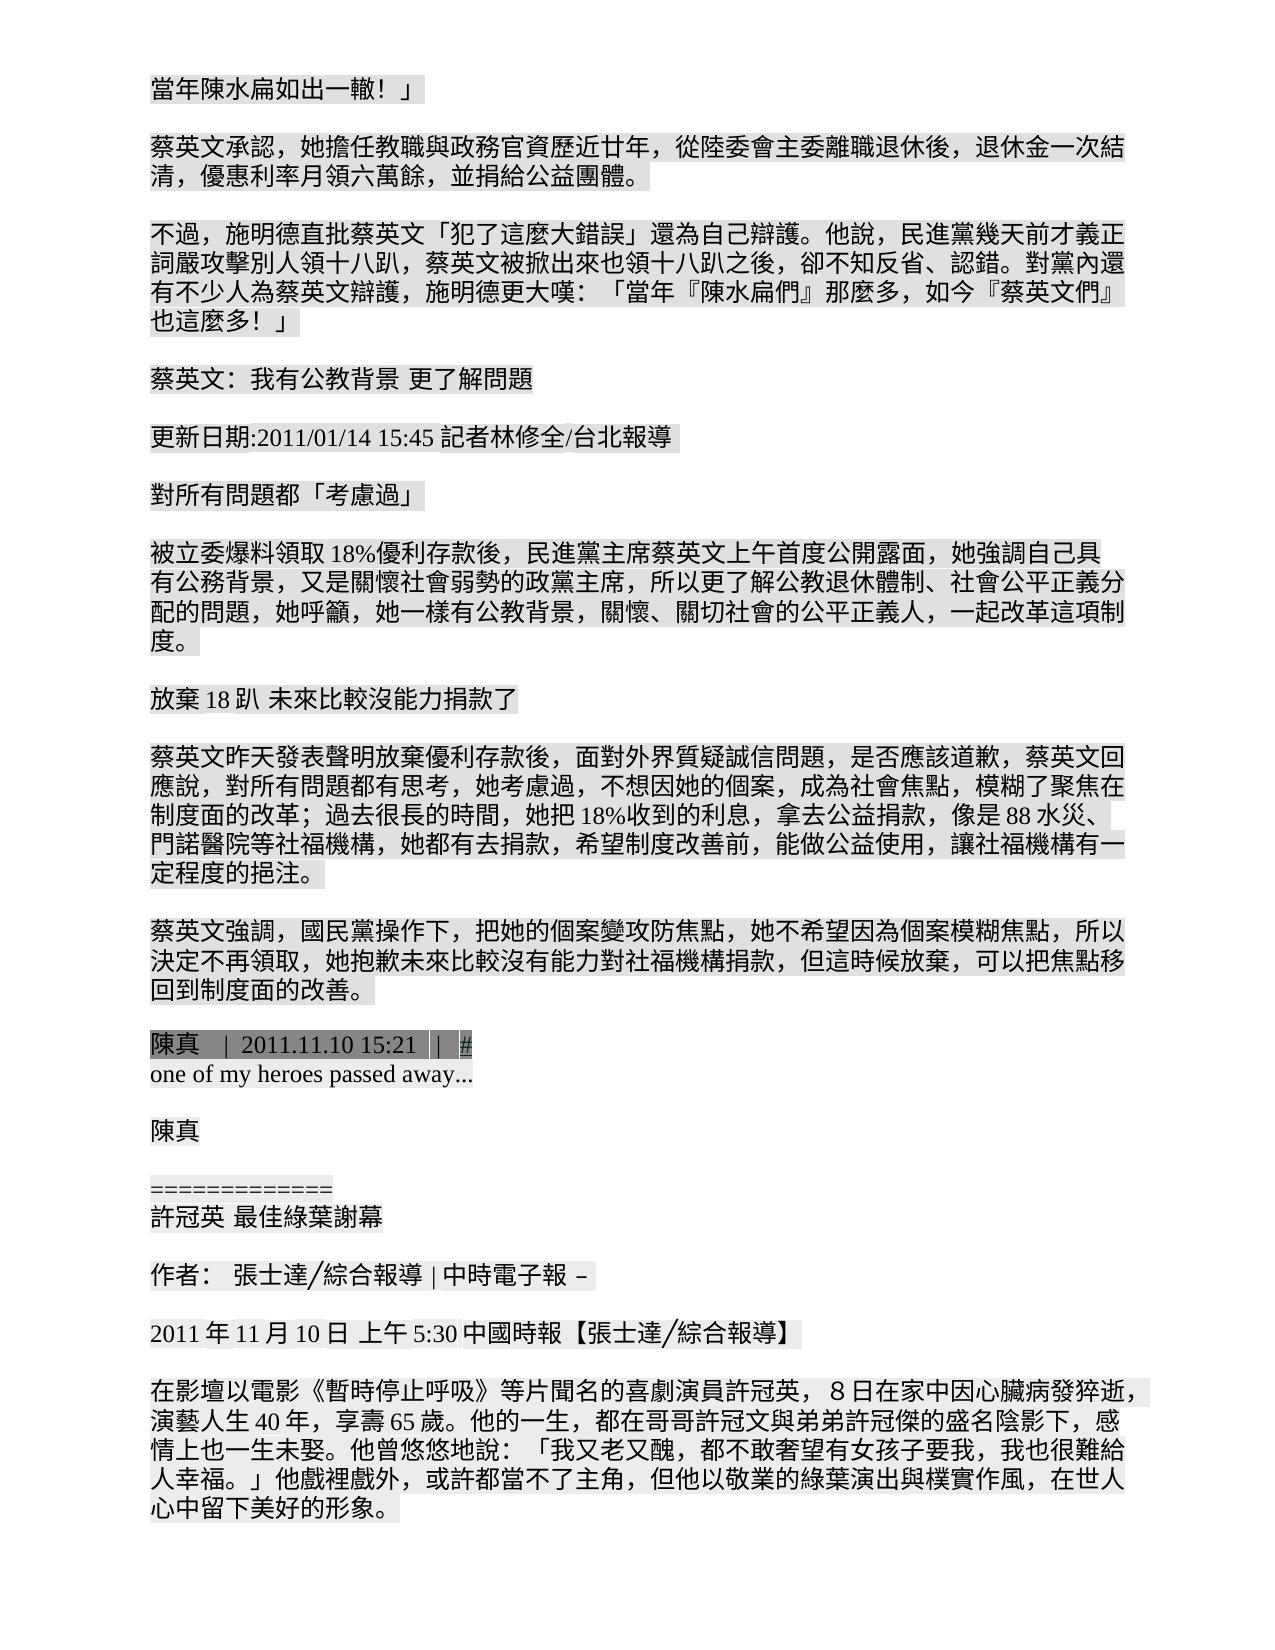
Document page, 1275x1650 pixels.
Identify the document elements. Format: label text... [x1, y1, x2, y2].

text one of my heroes passed away... 陳真 ============= 許冠英 最佳綠葉謝幕 作者： 張士達╱綜合報導 | 中時電子報 – 2011年11月10日 上午5:30中國時報【張士達╱綜合報導】 在影壇以電影《暫時停止呼吸》等片聞名的喜劇演員許冠英，８日在家中因心臟病發猝逝，演藝人生40年，享壽65歲。他的一生，都在哥哥許冠文與弟弟許冠傑的盛名陰影下，感情上也一生未娶。他曾悠悠地說：「我又老又醜，都不敢奢望有女孩子要我，我也很難給人幸福。」他戲裡戲外，或許都當不了主角，但他以敬業的綠葉演出與樸實作風，在世人心中留下美好的形象。 生活簡樸不愛應酬 許冠英自小家裡貧困，成名後仍維持簡樸生活不愛應酬，被人請吃魚翅鮑魚也吃不慣。他的學經歷不若許冠文、許冠傑，演戲不像哥哥獨當一面，雖具有作曲作詞的能力，歌唱事業也不像弟弟威震八方，但他反倒因此更加謙和認命，與他的銀幕形象相互呼應。他因不計形象而戲路多變，在任何巨星身旁都甘於扮演甘草綠葉，還曾在鄧麗君的電視特輯裡，在〈小媳婦回娘家〉MV中反串飾演提著雞、背著小娃娃的苦命媳婦。 許冠傑在香港歌壇被譽為「歌神」，許冠英因此被稱為「歌神哥」，但他不以為忤，仍以弟弟為傲並感情親密，晚年弟弟演唱會常拉抬他擔任嘉賓演出，對所有演出機會都全力以赴，賣力演唱他的名曲〈蝦妹共你〉，但他在感情路上卻一直沒找到他的「蝦妹」，一生都是單身漢。 聞噩耗兄弟都傷痛 許冠英雖終身未娶，但也曾有段不為人知的黃昏之戀。2004年，他在58歲的時候，結識了一位叫Kayori的33歲日籍女友，對方原是許冠傑的歌迷，很欣賞許冠英的幽默，還曾由日本飛到香港捧場他的演唱會，兩人牽手逛街被媒體發現。記者恭喜他終於找到心儀對象，他卻矢口否認：「我不是拍拖，也沒有結婚。」其實他對自己滿沒自信，一直說不想拖累別人，一段跨國感情終究悄悄萌芽又悄悄結束。 因８日許冠英心臟病發太突然，沒有遺言，成家人遺憾，許冠文、許冠傑與許冠武３兄弟，昨聞得噩耗都很傷痛，弟弟許冠傑更悲淒兄弟情難再。許冠英生前曾說，大家都知道兄弟間他成就較低，雖然有時會心酸，但心中還是為兄弟的成就感到高興。 [150, 1059, 1125, 1552]
text 正在寫下下周的立報專欄,剛好看到底下這篇舊留言. 估計我活多久,怕是同樣的話就得講多久. 溝通真是一件很難的事,如果不是不可能的話. 這也正是為什麼對我而言,社交不過就是一種援交,差別只是在於我雖然很想跟大家收取鉅額社交費用,但我知道各位一定嫖完就走,不肯付錢. 總之,實在很害怕跟絕大多數人講話,往往不是什麼愉快的經驗. 你得分分秒秒努力忍受隨著話語加諸而來的無數痛苦窩囊的誤解,以便讓對方爽. 就算你想否認,其實也無從否認起,因為世界長得不一樣,沒有幾個人會相信你. 你得被迫把不重要的事假裝看得好像很重要,你得假裝好像自己心裏真的有著某種窩囊念頭似的,或是被迫得硬生生吞下各種與你的生命背道而馳的各種 "期許" 或 "祝福" 或 "讚美",彷彿你的生命有著什麼欠缺,還需要努力才能臻於至善至美似的. 至於那些直接以鄙視形式出現的社交用語,當然就更加不堪入目了. 最近有個黨外時期就認識的好朋友,睽違二十幾年後又重逢. 我想,這年頭,在這島上,大概很少人會改變顏色,所以見面時一觸及往事,我便趕緊表明心跡,以免被誤認為仍是同志的尷尬. 我說我在十多年前就跟我所參與建立的那個人渣黨以及幾乎一切昔日同志,不但一刀兩斷,而且形同水火,對這個人渣黨及其一干檯面政客,我只有一個字: 恨! 猶如我當年之痛恨國民黨. 這樣的表白,這幾年我已盡量用最強烈的字眼表白過不下幾百次,但似乎沒有人相信會有人真的在乎什麼根本價值而唾棄顏色,似乎總以為一朝綠色便永遠綠色. 黨外經歷,當它被視為與時下這些可恥的綠色生物同屬一類時,對我而言就像是一種難以洗脫的污點,真是窩囊痛苦不堪. 當我與這位老友重逢後不久,今天接到她寫來一則簡訊,說她今天在書局看什麼炒蛋時想到我. 我不知道她在說什麼,於是回簡訊問她什麼蕃茄炒蛋? 她回簡訊說明,說那是某人自傳的書名,還說她覺得總統應該我來當才對,因為她認為我與這位姓蔡的自傳作者不論是個性或人格特質都非常像. 我一看傻眼,馬上回應說: 我最看不起這個人...(底下略,是一些形容詞,恕我不敢說出).她又馬上回信說希望我下次有機會見面時告訴她內幕. 我回信說我沒有什麼內幕,我對此人一無所知也無絲毫興趣想知道,但從其言行態度一看就知道是個xx(恕我消音),我還說我倒覺得自己跟馬英九不管是個性或人格特質都非常像. 寫完這些話之後,她就沒有再傳回簡訊了. 如果有人說我很像任何一個前科累累的江洋大盜之類,我會很樂意接受這樣的比擬,但若我說像那位連名字我都很不屑說出來的人,簡直奇恥大辱,我有這麼窩囊沒出息嗎? 但學姐在一旁看我一邊吃飯一邊一來一往寫簡訊罵人,似乎很開心,但她叫我要忍耐,說那是一種恭維. 陳真 =========== 陳真 | 2011.01.15 14:02 | 三十年前的這個時候,我成為一名黨外人士,正確地說是亡命份子,因為我不想活了. 或者說,我喜歡活著,但不是非活下去不可,世上總有些東西是該比生命還重要. 就如觀音菩薩發願文所說: "我若向刀山,刀山自摧折 我若向火湯,火湯自枯竭",當我連命都可以不要時,就連黑牢槍炮的威脅也會失去作用. 三十年前,我開始動筆也動口,動手動腳找資料走街頭,十年慘烈歲月自此拉開序幕. 三十年前,如果有人跟我說我有一天會墮落窩囊到必須去批評一些沒個性沒出息窩窩囊囊根本不值得任何關注的Y 咖Z咖,我絕不會相信. 也因此,我常悲觀地認為,再過個三十年,不知道會不會有什麼更窩囊更不可思議的事降臨到眾人身上. 但我並不是要關注這些絲毫不值得關注的人,就好像以前林義雄經常公開說李登輝的事情根本不值得討論. 我之所以窩囊地談論某些政客,無非也只是拿他們當個例子,說說有關鑑賞的道理. 這很重要,就跟把拔馬麻平常教小朋友一樣. 你很愛你的小孩,但你不可能期待創造出一種人人揖讓而升其爭也君子的社會. 任何社會都免不了會有各式各樣想佔你便宜的混蛋,各式各樣的Y咖Z 咖,窩窩囊囊鬼鬼祟祟地就爬到你頭上來解便撒尿. 你不可能讓這現象消失,你不可能創造一個無菌室給你的下一代,你只能期待他要有點免疫力,要有點IQ,要有點最起碼的記憶力,要懂得如何鑑賞是非美醜. 在我看來,這就是一種革命了;當你觀看世界的方式改變,事實上你就改變了世界. 但很多人的 "革命" 方式卻是這樣: 大家看不慣騙子人渣到處橫行,於是他便 "揭竿而起" 說要 "挺身而出" 討伐人渣. 怎麼個討伐呢? 用一些美美的道理偉大的說詞,包裝得漂漂亮亮,努力取代人渣的地位與權力,用的儘是一些比人渣還人渣的手段與騙術,比賽看誰比較無恥下流,贏的人自然就是老千之王而贏得權勢. 這大約就是台灣整個所謂反對運動的基本命盤.我當然不是說每個人都是這樣,而是說這是這一整個遊戲的基本玩法,數十年來沒有什麼改變,改變的只是詐騙集團的人頭,詐騙本質則無絲毫改變. 這時候,與其譴責騙子,痛罵人渣,不如改善自己的美學品味,吃些聰明丸,培養較好的美感,學習如何鑑賞人事物的善惡美醜. 這當然不可能一言說盡,這樣一些學習究竟有無可能,事實上我也不知道. 許多時候我覺得美感及某種IQ恐怕是很難改變的.前些日子我還在安慰一個對台灣感到絕望的人,她說台灣人沒救了. 我安慰她說我們要有信心,只要再三千年,應該會進步才對. 至於底下這位姓蔡的,她家財產數億,光是她阿公的墓園面積就是我們新家一百倍以上的規模,甚至置產置到英國去,家住的是幾千萬豪宅,但她卻正義凜然地說要是她往後不領公務人員優惠存款的這幾萬元利息,她 "以後就要跟公益團體說抱歉了,比較沒有能力捐款了." 我們看一個人的品質,絕不是看她做的是好事或壞事,而是看他不管是做好事或做事時隱藏在一切言行裏裏外外的某種 "氣味". 十幾二十年前當我常寫文章罵阿扁給他取個 "大壞蛋" 的綽號時,阿扁當時卻是形象第一清新最正直最正義最努力最清廉老是拿什麼國會評鑑第一名的政治明星. 很多人以為我手中握有阿扁的什麼內幕祕密,常常私下來跟我打聽. 其實我手上什麼祕密也沒有. 看一個人是什麼水平根本不需要知道他的任何祕密,只要看他怎麼推開一扇門怎麼寫下一個字就能看得出來,準確率高達99.9999%. 另外有人問我一個很簡單的道德問題: 當你反對某件事時,你可以去做它而不違反道德嗎? 答案是當然可以. 比方說我反對低賦稅,我希望像英國那樣稅金重一點但是社會安全福利制度做得好一點. 但我不會因此而自願現在就多繳稅. 我也反對用獎金來獎勵學術論文發表,但反對歸反對,當我該得到獎金我也不會因此而拒領. 問題不是出在你有沒有去做你所反對的事,問題是出在你 "如何" 個反對法. 今天,假設有個人不贊成娼妓制度,但他還是跑去嫖妓,這一點問題都沒有,因為他只是從理性出發,在制度層面上反對. 但假設今天你不光是反對娼妓制度,而是擺出非常道貌岸然的嘴臉去污名化妓女或妓男妖魔化買春賣春等 "行為人" 或 "行為本身" 時,那你若還跑去嫖妓,那你八成就是個人渣. 如果類似的事件層出不窮,根本就是整天都是在玩這一套,那你百分之百肯定就是個人渣. 當然,這樣講其實也不太對,很容易流於某種行為主義,以為人的靈魂是從行為上來判斷. 其實人品理當與行為一點關係都沒有才對; 我能想像一個作奸犯科無惡不作的人事實上是個好人，我也能想像一個一直都做好事的人根本就是個人渣. 鑑賞之難,難在難以言傳. 因為它沒有什麼固定的原則,更不是從任何外在行為上來判斷,而是根據某種隱藏在 "一切" 言行之中的氣味.只是氣味這東西只能聞而寫不出來. 當我們非寫不可時,也只好從可訴諸文字的可見言行來講解. 十幾年前,當我在學術上強烈主張用 "道德" 或 "宗教" 或 "存在主義" 或 "美學" 的觀點來理解維根斯坦時,西方主流學界對此的看法是認為這樣一種取向頂多只能發展出極其有限的文獻,因為維根斯坦都是在談邏輯談語言,幾乎根本沒談過倫理美學宗教等等這方面的東西. 沒想到不過十年的時間,美學的維根斯坦,道德的維根斯坦,宗教的維根斯坦,後現代的維根斯坦,已迅速成為一種主流,每年以上百本的相關出版品在發展這一套閱讀取向. 就算沒有完全取代過去橫行五十年的 "邏輯的維根斯坦",至少也已並駕齊驅. 但是,這樣一種美學的宗教的道德的存在主義的維根斯坦之閱讀取向,在我看來卻往往犯了一個很根本的錯,他們經常錯在企圖從僅有極少量的特定文獻上或甚至僅僅極少數涉及美學或宗教的字句上去解讀維根斯坦. 但維根斯坦之所以是美學的宗教的道德的存在主義的,並非因為他曾經講了哪幾句話,而是因為他這個人以及他所寫的一切.你得從他所寫的一切來理解他,而不是把他的作品區分成 "邏輯的" "數學的" VS. "宗教的""美學的" 或 "存在主義的". 事實上,他的數學他的邏輯就是他的美學他的宗教他的存在方式. 除了邏輯除了數學,他沒寫過別的東西了. 如果你不回到他的邏輯他的數學他的一切抽象本身,而只是抓住他千萬文字中的一兩句有關宗教或美學的話語,那你只是在從事一種所謂 "庸俗主義式的" 閱讀維根斯坦. 對於一個人或一個世界也一樣,看到 "什麼" (WHAT)並不重要,重要的是你 "怎麼" (HOW)看.畢竟肉眼可見的那個 WHAT,並不足以對人事物提供任何理解. 今天假設某人知道我的一切事實一切資料,他仍然很可能對我一無所知. 相反地,一個對我的各項事實資料一無所知的人,卻很可能是我的知己. 陳真 2011. 1. 15. ============== 蔡英文批18趴政治操作 施明德：道德有罪 更新日期:2011/01/15 09:05 記者林河名、鄭宏斌／台北報導 民進黨前主席施明德昨天接受本報專訪時說，若在二○○○年以前，黨主席被逮到是「共犯」，「有道德上的罪，大概都辭職了！」對於蔡英文為己辯護，他也不客氣說：「就跟當年陳水扁如出一轍！」 蔡英文承認，她擔任教職與政務官資歷近廿年，從陸委會主委離職退休後，退休金一次結清，優惠利率月領六萬餘，並捐給公益團體。 不過，施明德直批蔡英文「犯了這麼大錯誤」還為自己辯護。他說，民進黨幾天前才義正詞嚴攻擊別人領十八趴，蔡英文被掀出來也領十八趴之後，卻不知反省、認錯。對黨內還有不少人為蔡英文辯護，施明德更大嘆：「當年『陳水扁們』那麼多，如今『蔡英文們』也這麼多！」 蔡英文：我有公教背景 更了解問題 更新日期:2011/01/14 15:45 記者林修全/台北報導 對所有問題都「考慮過」 被立委爆料領取18%優利存款後，民進黨主席蔡英文上午首度公開露面，她強調自己具有公務背景，又是關懷社會弱勢的政黨主席，所以更了解公教退休體制、社會公平正義分配的問題，她呼籲，她一樣有公教背景，關懷、關切社會的公平正義人，一起改革這項制度。 放棄18趴 未來比較沒能力捐款了 蔡英文昨天發表聲明放棄優利存款後，面對外界質疑誠信問題，是否應該道歉，蔡英文回應說，對所有問題都有思考，她考慮過，不想因她的個案，成為社會焦點，模糊了聚焦在制度面的改革；過去很長的時間，她把18%收到的利息，拿去公益捐款，像是88水災、門諾醫院等社福機構，她都有去捐款，希望制度改善前，能做公益使用，讓社福機構有一定程度的挹注。 蔡英文強調，國民黨操作下，把她的個案變攻防焦點，她不希望因為個案模糊焦點，所以決定不再領取，她抱歉未來比較沒有能力對社福機構捐款，但這時候放棄，可以把焦點移回到制度面的改善。 [150, 75, 1125, 1005]
text 陳真 | 2011.11.10 15:21 | # [150, 1030, 1125, 1059]
